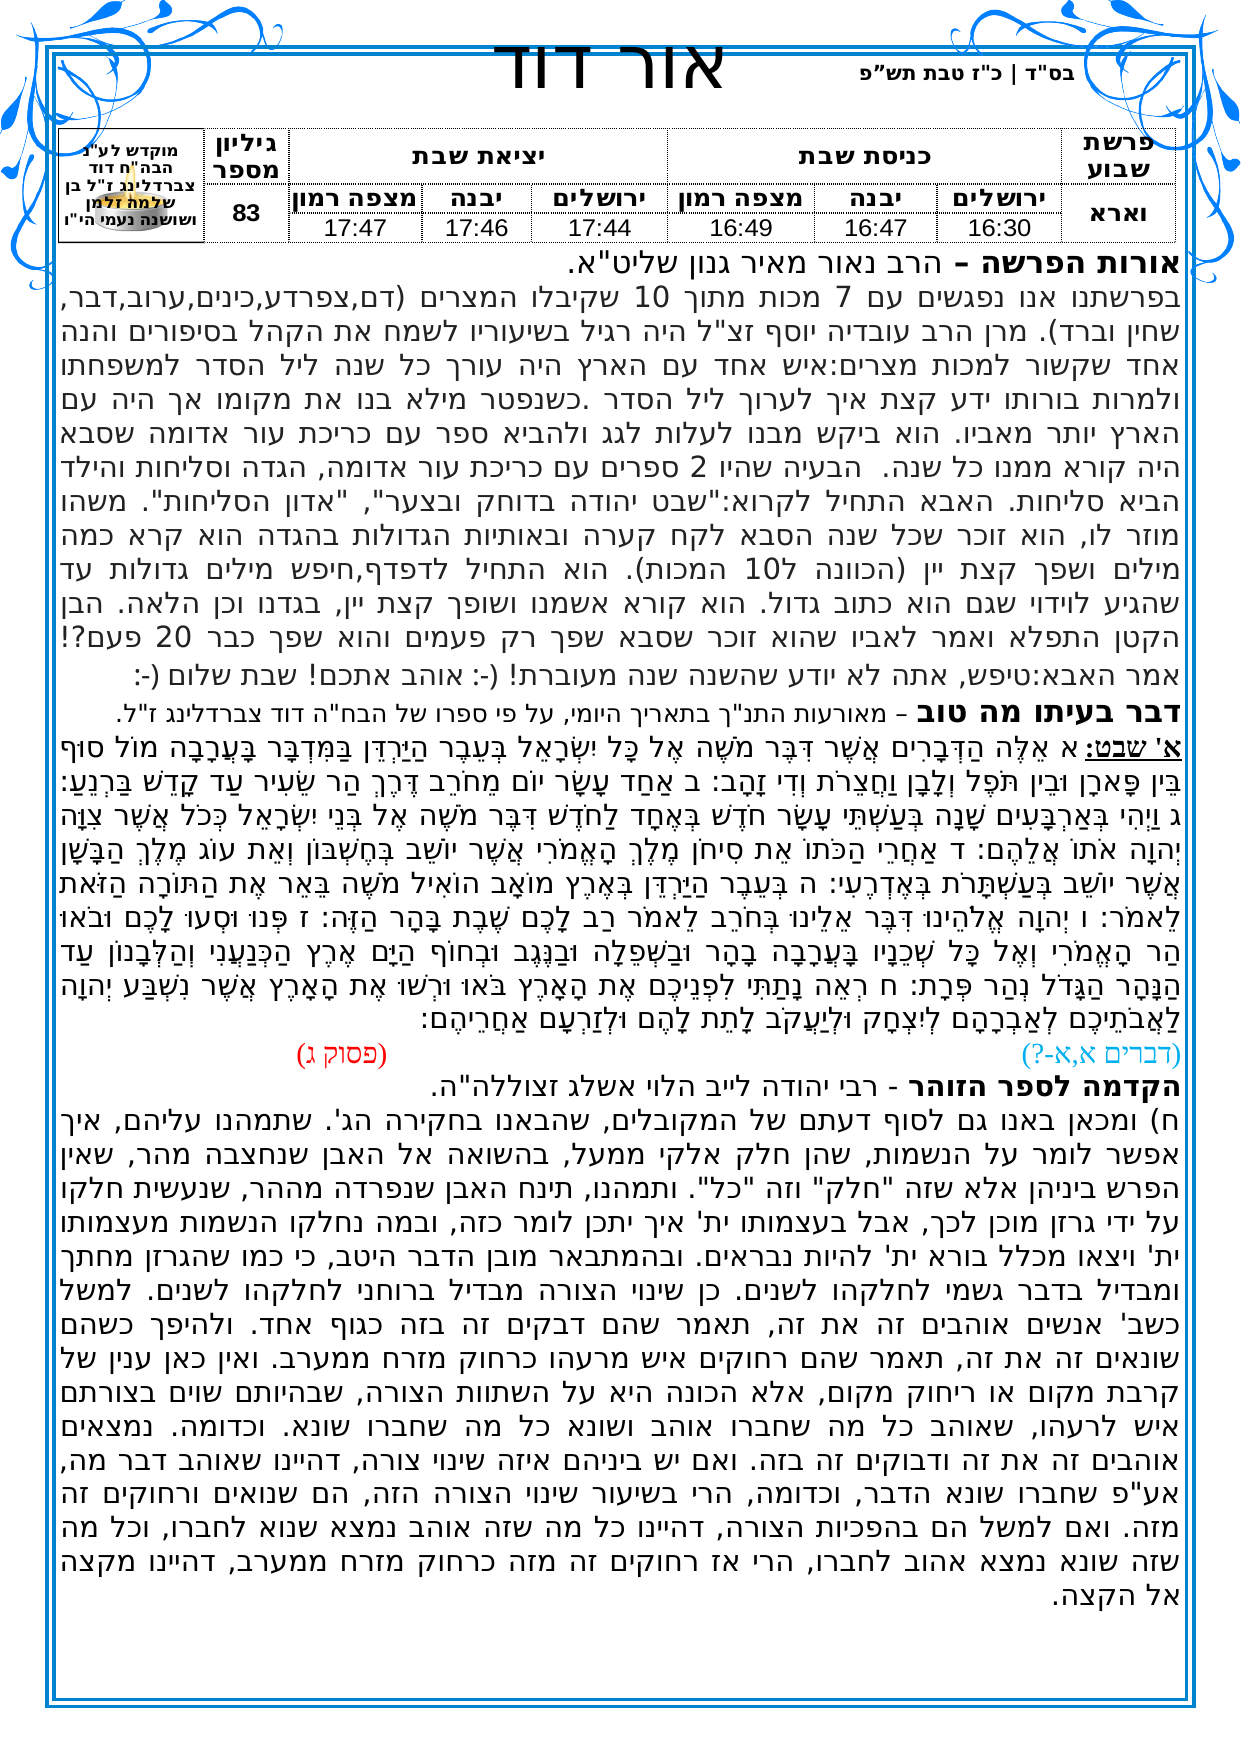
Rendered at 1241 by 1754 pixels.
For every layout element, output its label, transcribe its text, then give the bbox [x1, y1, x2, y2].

text ח) ומכאן באנו גם לסוף דעתם של המקובלים, שהבאנו בחקירה הג'. שתמהנו עליהם, איך אפשר לומר על הנשמות, שהן חלק אלקי ממעל, בהשואה אל האבן שנחצבה מהר, שאין הפרש ביניהן אלא שזה "חלק" וזה "כל". ותמהנו, תינח האבן שנפרדה מההר, שנעשית חלקו על ידי גרזן מוכן לכך, אבל בעצמותו ית' איך יתכן לומר כזה, ובמה נחלקו הנשמות מעצמותו ית' ויצאו מכלל בורא ית' להיות נבראים. ובהמתבאר מובן הדבר היטב, כי כמו שהגרזן מחתך ומבדיל בדבר גשמי לחלקהו לשנים. כן שינוי הצורה מבדיל ברוחני לחלקהו לשנים. למשל כשב' אנשים אוהבים זה את זה, תאמר שהם דבקים זה בזה כגוף אחד. ולהיפך כשהם שונאים זה את זה, תאמר שהם רחוקים איש מרעהו כרחוק מזרח ממערב. ואין כאן ענין של קרבת מקום או ריחוק מקום, אלא הכונה היא על השתוות הצורה, שבהיותם שוים בצורתם איש לרעהו, שאוהב כל מה שחברו אוהב ושונא כל מה שחברו שונא. וכדומה. נמצאים אוהבים זה את זה ודבוקים זה בזה. ואם יש ביניהם איזה שינוי צורה, דהיינו שאוהב דבר מה, אע"פ שחברו שונא הדבר, וכדומה, הרי בשיעור שינוי הצורה הזה, הם שנואים ורחוקים זה מזה. ואם למשל הם בהפכיות הצורה, דהיינו כל מה שזה אוהב נמצא שנוא לחברו, וכל מה שזה שונא נמצא אהוב לחברו, הרי אז רחוקים זה מזה כרחוק מזרח ממערב, דהיינו מקצה אל הקצה. [59, 1103, 1182, 1613]
picture [49, 49, 283, 290]
list הקדמה לספר הזוהר - רבי יהודה לייב הלוי אשלג זצוללה"ה. [59, 1069, 1182, 1103]
picture [0, 0, 283, 290]
text בפרשתנו אנו נפגשים עם 7 מכות מתוך 10 שקיבלו המצרים (דם,צפרדע,כינים,ערוב,דבר,שחין וברד). מרן הרב עובדיה יוסף זצ"ל היה רגיל בשיעוריו לשמח את הקהל בסיפורים והנה אחד שקשור למכות מצרים:איש אחד עם הארץ היה עורך כל שנה ליל הסדר למשפחתו ולמרות בורותו ידע קצת איך לערוך ליל הסדר .כשנפטר מילא בנו את מקומו אך היה עם הארץ יותר מאביו. הוא ביקש מבנו לעלות לגג ולהביא ספר עם כריכת עור אדומה שסבא היה קורא ממנו כל שנה. הבעיה שהיו 2 ספרים עם כריכת עור אדומה, הגדה וסליחות והילד הביא סליחות. האבא התחיל לקרוא:"שבט יהודה בדוחק ובצער", "אדון הסליחות". משהו מוזר לו, הוא זוכר שכל שנה הסבא לקח קערה ובאותיות הגדולות בהגדה הוא קרא כמה מילים ושפך קצת יין (הכוונה ל10 המכות). הוא התחיל לדפדף,חיפש מילים גדולות עד שהגיע לוידוי שגם הוא כתוב גדול. הוא קורא אשמנו ושופך קצת יין, בגדנו וכן הלאה. הבן הקטן התפלא ואמר לאביו שהוא זוכר שסבא שפך רק פעמים והוא שפך כבר 20 פעם?! אמר האבא:טיפש, אתה לא יודע שהשנה שנה מעוברת! ‎ :-)‎אוהב אתכם! שבת שלום‎:-) ‎ [59, 280, 1182, 693]
picture [56, 56, 283, 290]
text דבר בעיתו מה טוב – מאורעות התנ"ך בתאריך היומי, על פי ספרו של הבח"ה דוד צברדלינג ז"ל. [59, 693, 1182, 730]
picture [950, 0, 1241, 283]
text אורות הפרשה – הרב נאור מאיר גנון שליט"א. [283, 119, 950, 280]
list א' שבט: א אֵלֶּה הַדְּבָרִים אֲשֶׁר דִּבֶּר מֹשֶׁה אֶל כָּל יִשְׂרָאֵל בְּעֵבֶר הַיַּרְדֵּן בַּמִּדְבָּר בָּעֲרָבָה מוֹל סוּף בֵּין פָּארָן וּבֵין תֹּפֶל וְלָבָן וַחֲצֵרֹת וְדִי זָהָב: ב אַחַד עָשָׂר יוֹם מֵחֹרֵב דֶּרֶךְ הַר שֵׂעִיר עַד קָדֵשׁ בַּרְנֵעַ: ג וַיְהִי בְּאַרְבָּעִים שָׁנָה בְּעַשְׁתֵּי עָשָׂר חֹדֶשׁ בְּאֶחָד לַחֹדֶשׁ דִּבֶּר מֹשֶׁה אֶל בְּנֵי יִשְׂרָאֵל כְּכֹל אֲשֶׁר צִוָּה יְהוָה אֹתוֹ אֲלֵהֶם: ד אַחֲרֵי הַכֹּתוֹ אֵת סִיחֹן מֶלֶךְ הָאֱמֹרִי אֲשֶׁר יוֹשֵׁב בְּחֶשְׁבּוֹן וְאֵת עוֹג מֶלֶךְ הַבָּשָׁן אֲשֶׁר יוֹשֵׁב בְּעַשְׁתָּרֹת בְּאֶדְרֶעִי: ה בְּעֵבֶר הַיַּרְדֵּן בְּאֶרֶץ מוֹאָב הוֹאִיל מֹשֶׁה בֵּאֵר אֶת הַתּוֹרָה הַזֹּאת לֵאמֹר: ו יְהוָה אֱלֹהֵינוּ דִּבֶּר אֵלֵינוּ בְּחֹרֵב לֵאמֹר רַב לָכֶם שֶׁבֶת בָּהָר הַזֶּה: ז פְּנוּ וּסְעוּ לָכֶם וּבֹאוּ הַר הָאֱמֹרִי וְאֶל כָּל שְׁכֵנָיו בָּעֲרָבָה בָהָר וּבַשְּׁפֵלָה וּבַנֶּגֶב וּבְחוֹף הַיָּם אֶרֶץ הַכְּנַעֲנִי וְהַלְּבָנוֹן עַד הַנָּהָר הַגָּדֹל נְהַר פְּרָת: ח רְאֵה נָתַתִּי לִפְנֵיכֶם אֶת הָאָרֶץ בֹּאוּ וּרְשׁוּ אֶת הָאָרֶץ אֲשֶׁר נִשְׁבַּע יְהוָה לַאֲבֹתֵיכֶם לְאַבְרָהָם לְיִצְחָק וּלְיַעֲקֹב לָתֵת לָהֶם וּלְזַרְעָם אַחֲרֵיהֶם: [59, 730, 1182, 1036]
list (דברים א,א-?) (פסוק ג) [59, 1036, 1182, 1069]
